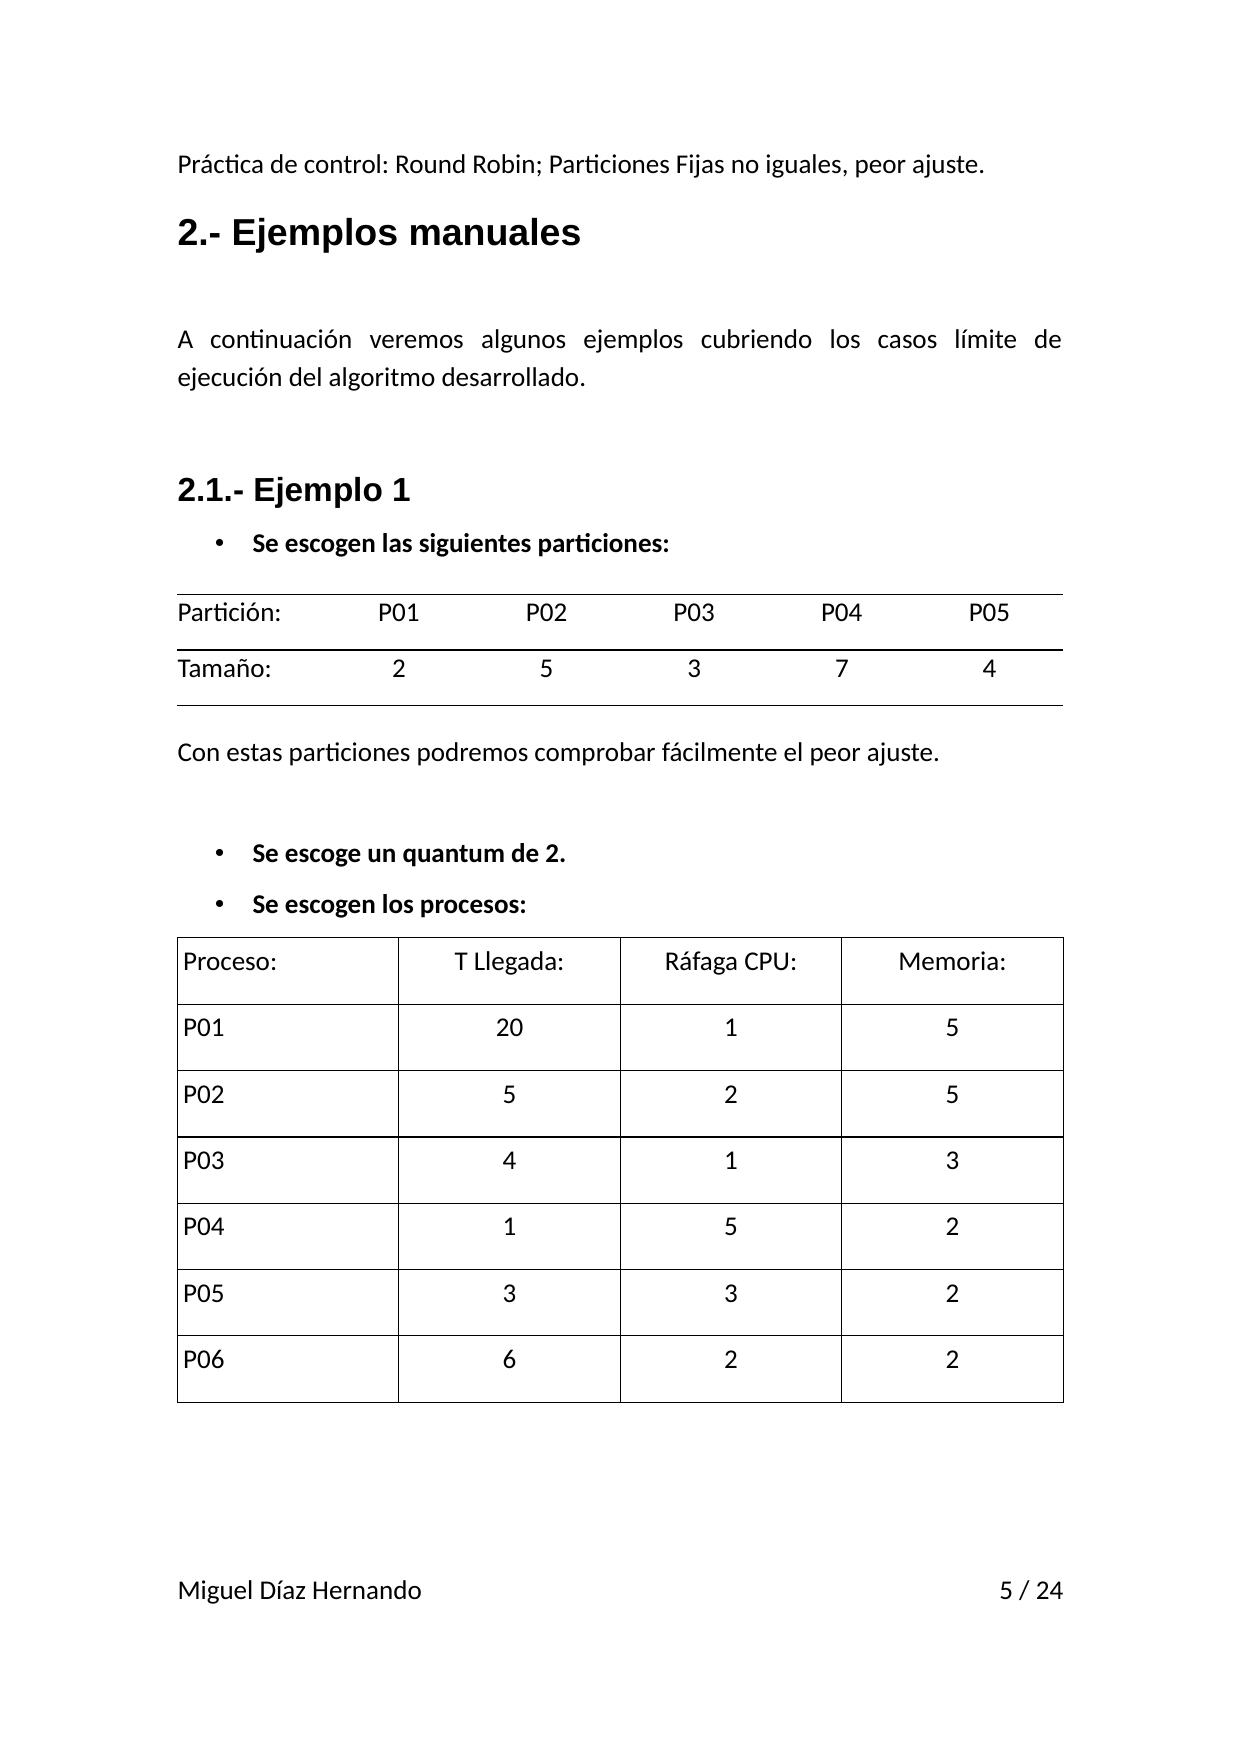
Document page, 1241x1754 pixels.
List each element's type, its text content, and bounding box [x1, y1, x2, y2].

table_cell 5 [842, 1071, 1063, 1136]
table_cell 4 [915, 651, 1063, 704]
table_cell 5 [842, 1005, 1063, 1070]
list Se escogen los procesos: [215, 887, 1063, 920]
table_cell 2 [842, 1204, 1063, 1269]
table_cell P05 [178, 1270, 398, 1335]
table_cell Tamaño: [177, 651, 325, 704]
table_cell 3 [620, 651, 768, 704]
subtitle 2.1.- Ejemplo 1 [177, 470, 1063, 508]
text A continuación veremos algunos ejemplos cubriendo los casos límite de ejecución del algoritmo desarrollado. [177, 323, 1063, 393]
table_header P01 [325, 595, 472, 649]
table_cell 2 [621, 1071, 841, 1136]
table_cell 1 [621, 1005, 841, 1070]
table_cell 7 [768, 651, 915, 704]
table_header Memoria: [842, 938, 1063, 1004]
table_cell 3 [399, 1270, 620, 1335]
table_cell 1 [399, 1204, 620, 1269]
table_cell 2 [842, 1336, 1063, 1402]
table_header Partición: [177, 595, 325, 649]
table_cell 2 [621, 1336, 841, 1402]
table_header P02 [473, 595, 620, 649]
table_cell 6 [399, 1336, 620, 1402]
table_cell 5 [621, 1204, 841, 1269]
table_cell P03 [178, 1138, 398, 1203]
table_header P03 [620, 595, 768, 649]
table_cell 3 [621, 1270, 841, 1335]
list Se escogen las siguientes particiones: [215, 526, 1063, 559]
table_cell 3 [842, 1138, 1063, 1203]
table_header P05 [915, 595, 1063, 649]
table_cell 1 [621, 1138, 841, 1203]
text Con estas particiones podremos comprobar fácilmente el peor ajuste. [177, 736, 1063, 769]
table_cell 20 [399, 1005, 620, 1070]
table_cell 4 [399, 1138, 620, 1203]
table_cell P02 [178, 1071, 398, 1136]
table_header Ráfaga CPU: [621, 938, 841, 1004]
subtitle 2.- Ejemplos manuales [177, 210, 1063, 253]
table_header Proceso: [178, 938, 398, 1004]
table_cell 2 [325, 651, 472, 704]
table_cell P06 [178, 1336, 398, 1402]
table_header T Llegada: [399, 938, 620, 1004]
list Se escoge un quantum de 2. [215, 836, 1063, 869]
table_cell 5 [399, 1071, 620, 1136]
table_header P04 [768, 595, 915, 649]
table_cell P01 [178, 1005, 398, 1070]
table_cell 2 [842, 1270, 1063, 1335]
table_cell P04 [178, 1204, 398, 1269]
table_cell 5 [473, 651, 620, 704]
